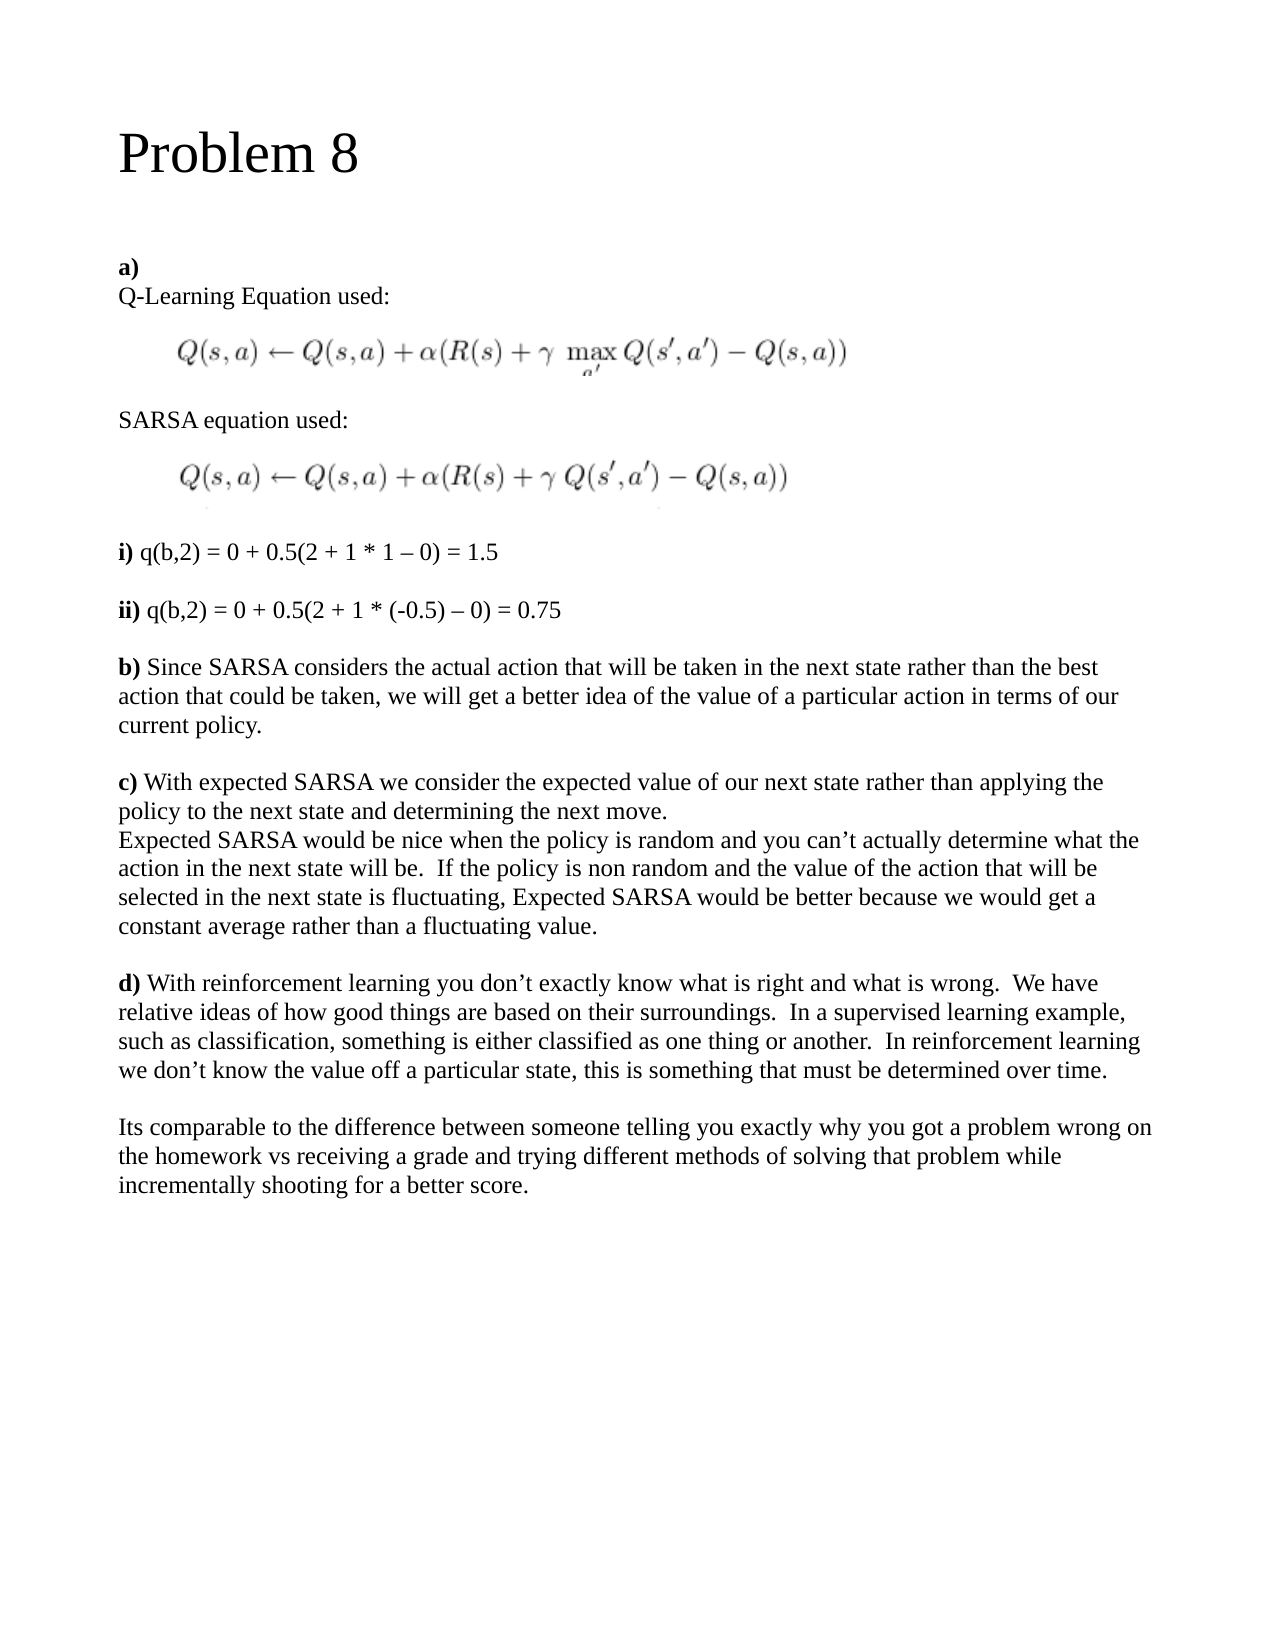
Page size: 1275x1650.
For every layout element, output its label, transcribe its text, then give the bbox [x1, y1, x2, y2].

picture [167, 322, 855, 376]
text Expected SARSA would be nice when the policy is random and you can’t actually determine what the action in the next state will be. If the policy is non random and the value of the action that will be selected in the next state is fluctuating, Expected SARSA would be better because we would get a constant average rather than a fluctuating value. [118, 825, 1157, 940]
text Q-Learning Equation used: [118, 281, 1157, 310]
picture [170, 453, 791, 509]
text i) q(b,2) = 0 + 0.5(2 + 1 * 1 – 0) = 1.5 [118, 537, 1157, 566]
text ii) q(b,2) = 0 + 0.5(2 + 1 * (-0.5) – 0) = 0.75 [118, 595, 1157, 623]
text Problem 8 [118, 118, 1157, 185]
text SARSA equation used: [118, 405, 1157, 433]
text c) With expected SARSA we consider the expected value of our next state rather than applying the policy to the next state and determining the next move. [118, 767, 1157, 825]
text b) Since SARSA considers the actual action that will be taken in the next state rather than the best action that could be taken, we will get a better idea of the value of a particular action in terms of our current policy. [118, 652, 1157, 738]
text Its comparable to the difference between someone telling you exactly why you got a problem wrong on the homework vs receiving a grade and trying different methods of solving that problem while incrementally shooting for a better score. [118, 1112, 1157, 1198]
text a) [118, 252, 1157, 281]
text d) With reinforcement learning you don’t exactly know what is right and what is wrong. We have relative ideas of how good things are based on their surroundings. In a supervised learning example, such as classification, something is either classified as one thing or another. In reinforcement learning we don’t know the value off a particular state, this is something that must be determined over time. [118, 968, 1157, 1083]
